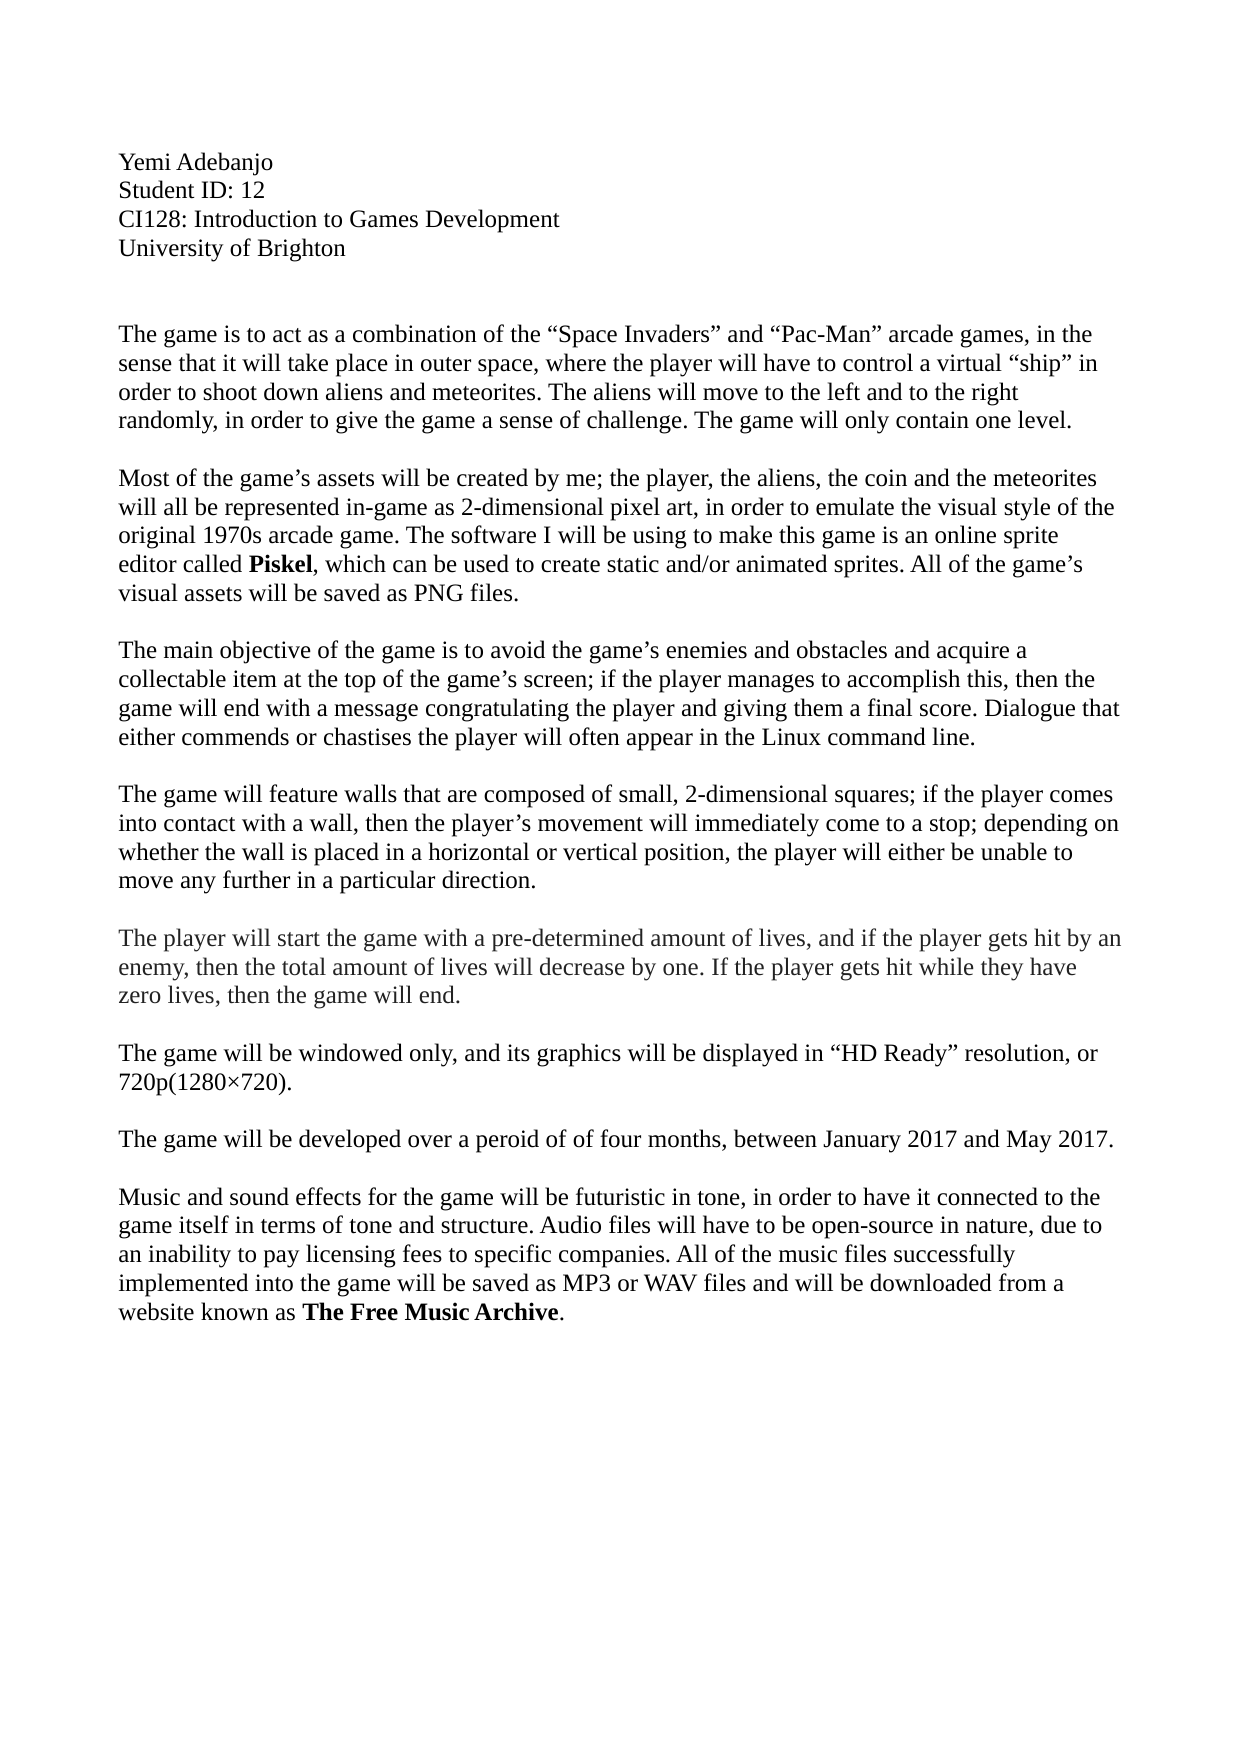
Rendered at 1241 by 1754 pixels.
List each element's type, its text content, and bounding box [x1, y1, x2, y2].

text Yemi Adebanjo [118, 147, 1122, 176]
text Music and sound effects for the game will be futuristic in tone, in order to have it connected to the game itself in terms of tone and structure. Audio files will have to be open-source in nature, due to an inability to pay licensing fees to specific companies. All of the music files successfully implemented into the game will be saved as MP3 or WAV files and will be downloaded from a website known as The Free Music Archive. [118, 1182, 1122, 1326]
text The game will be developed over a peroid of of four months, between January 2017 and May 2017. [118, 1096, 1122, 1153]
text University of Brighton [118, 233, 1122, 262]
text Most of the game’s assets will be created by me; the player, the aliens, the coin and the meteorites will all be represented in-game as 2-dimensional pixel art, in order to emulate the visual style of the original 1970s arcade game. The software I will be using to make this game is an online sprite editor called Piskel, which can be used to create static and/or animated sprites. All of the game’s visual assets will be saved as PNG files. [118, 463, 1122, 607]
text CI128: Introduction to Games Development [118, 204, 1122, 233]
text The game will be windowed only, and its graphics will be displayed in “HD Ready” resolution, or 720p(1280×720). [118, 1038, 1122, 1096]
text The game will feature walls that are composed of small, 2-dimensional squares; if the player comes into contact with a wall, then the player’s movement will immediately come to a stop; depending on whether the wall is placed in a horizontal or vertical position, the player will either be unable to move any further in a particular direction. [118, 779, 1122, 894]
text The player will start the game with a pre-determined amount of lives, and if the player gets hit by an enemy, then the total amount of lives will decrease by one. If the player gets hit while they have zero lives, then the game will end. [118, 923, 1122, 1009]
text Student ID: 12 [118, 176, 1122, 204]
text The main objective of the game is to avoid the game’s enemies and obstacles and acquire a collectable item at the top of the game’s screen; if the player manages to accomplish this, then the game will end with a message congratulating the player and giving them a final score. Dialogue that either commends or chastises the player will often appear in the Linux command line. [118, 636, 1122, 751]
text The game is to act as a combination of the “Space Invaders” and “Pac-Man” arcade games, in the sense that it will take place in outer space, where the player will have to control a virtual “ship” in order to shoot down aliens and meteorites. The aliens will move to the left and to the right randomly, in order to give the game a sense of challenge. The game will only contain one level. [118, 319, 1122, 434]
